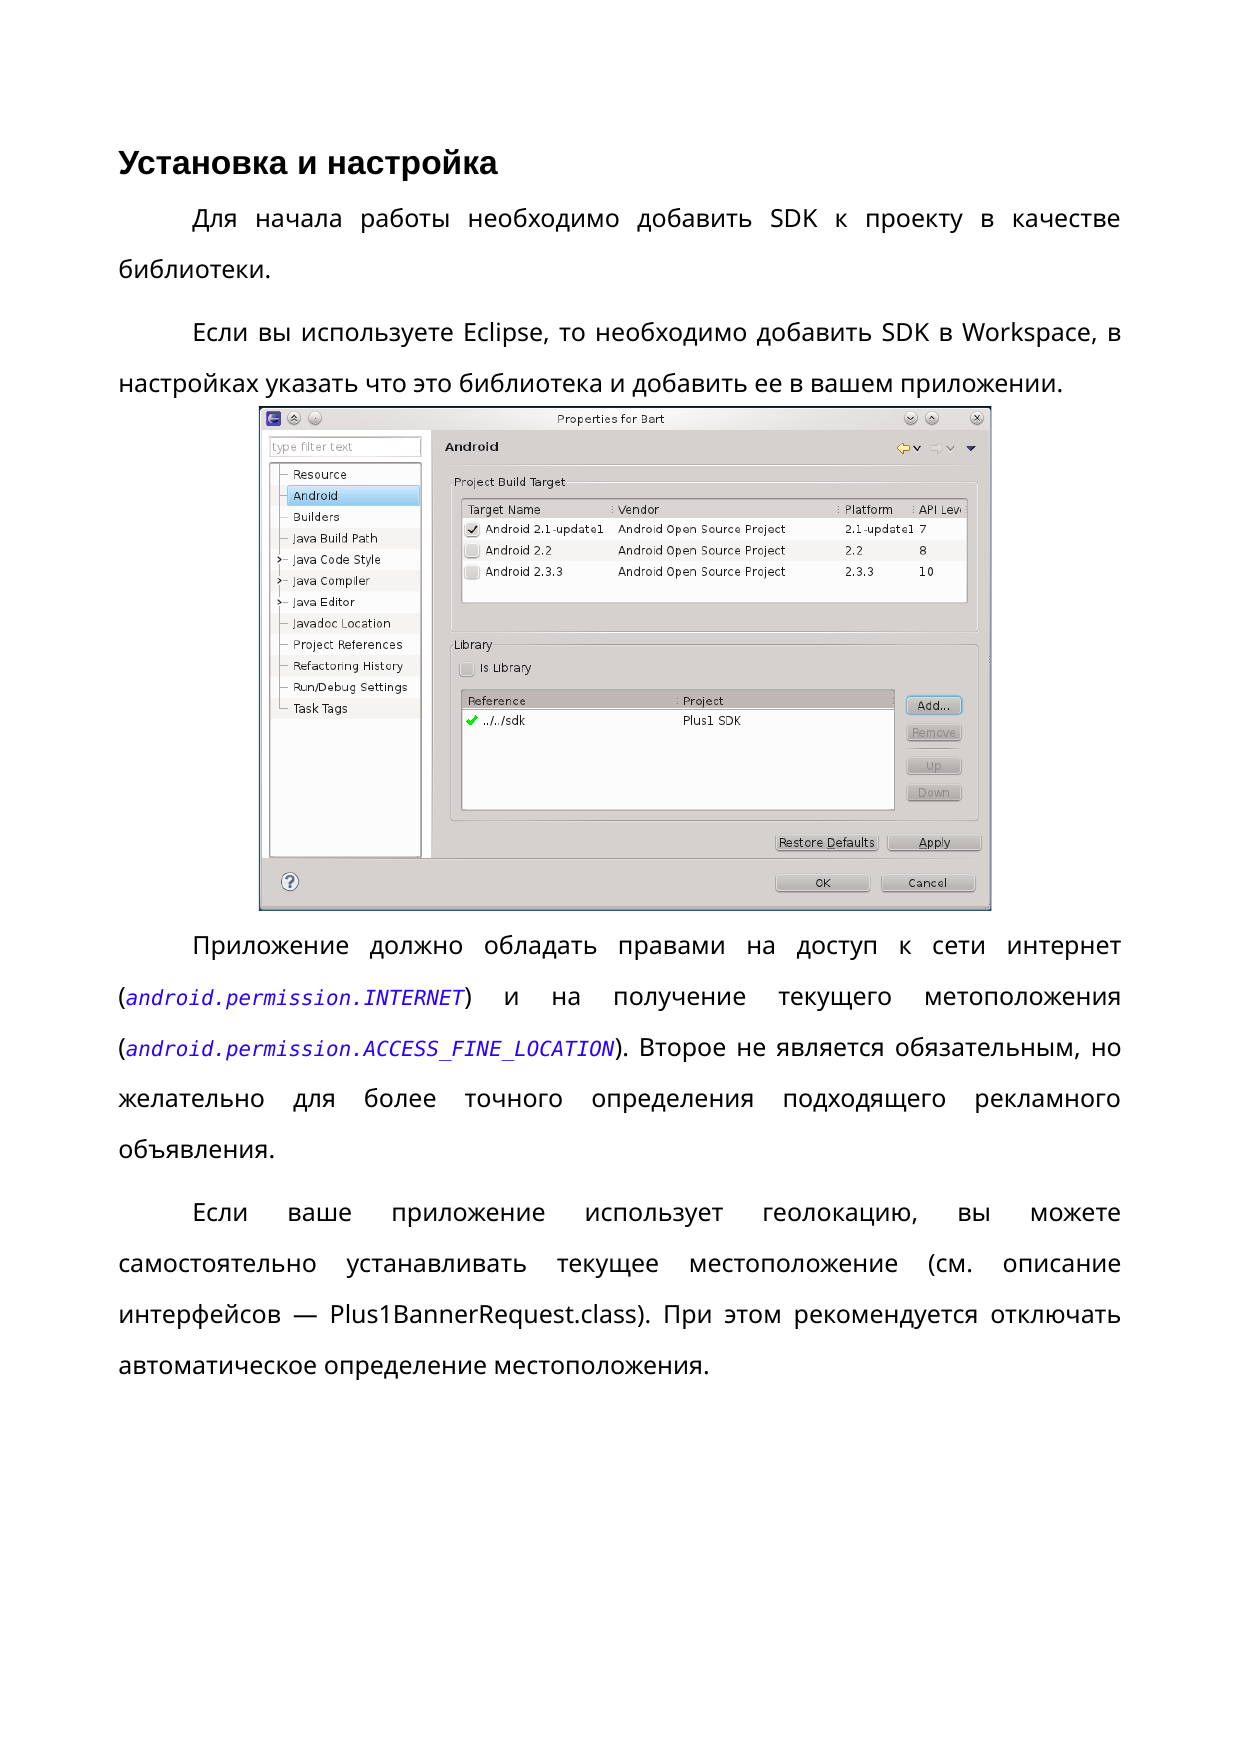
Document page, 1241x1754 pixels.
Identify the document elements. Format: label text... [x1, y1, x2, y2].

text Приложение должно обладать правами на доступ к сети интернет (android.permission.INTERNET) и на получение текущего метоположения (android.permission.ACCESS_FINE_LOCATION). Второе не является обязательным, но желательно для более точного определения подходящего рекламного объявления. [118, 428, 1122, 1166]
text Если ваше приложение использует геолокацию, вы можете самостоятельно устанавливать текущее местоположение (см. описание интерфейсов — Plus1BannerRequest.class). При этом рекомендуется отключать автоматическое определение местоположения. [118, 1195, 1122, 1382]
text Если вы используете Eclipse, то необходимо добавить SDK в Workspace, в настройках указать что это библиотека и добавить ее в вашем приложении. [118, 314, 1122, 399]
picture [258, 406, 992, 911]
text Для начала работы необходимо добавить SDK к проекту в качестве библиотеки. [118, 200, 1122, 285]
subtitle Установка и настройка [118, 143, 1122, 182]
